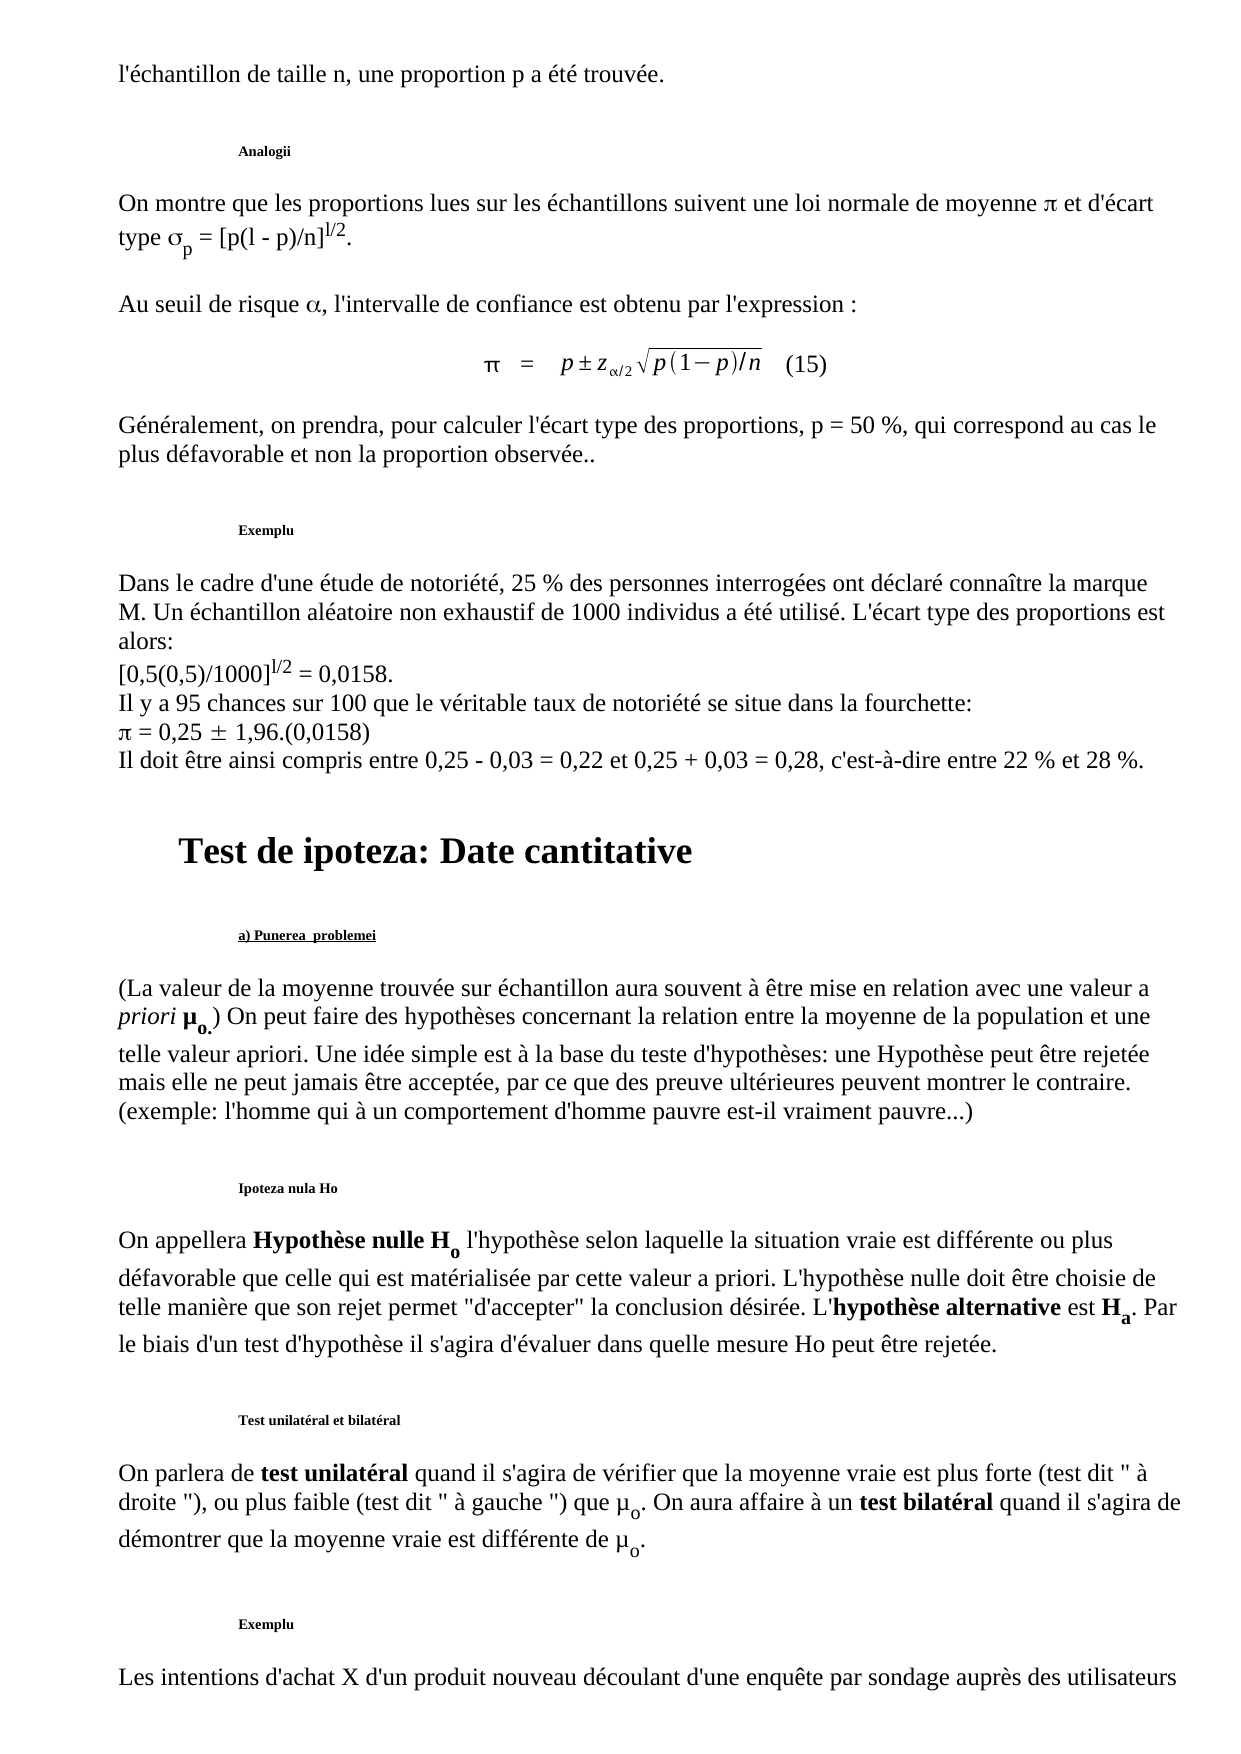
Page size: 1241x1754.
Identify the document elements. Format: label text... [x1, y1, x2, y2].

text On parlera de test unilatéral quand il s'agira de vérifier que la moyenne vraie est plus forte (test dit " à droite "), ou plus faible (test dit " à gauche ") que µo. On aura affaire à un test bilatéral quand il s'agira de démontrer que la moyenne vraie est différente de µo. [118, 1458, 1181, 1561]
text Dans le cadre d'une étude de notoriété, 25 % des personnes interrogées ont déclaré connaître la marque M. Un échantillon aléatoire non exhaustif de 1000 individus a été utilisé. L'écart type des proportions est alors: [0,5(0,5)/1000]l/2 = 0,0158. Il y a 95 chances sur 100 que le véritable taux de notoriété se situe dans la fourchette: p = 0,25 ± 1,96.(0,0158) Il doit être ainsi compris entre 0,25 - 0,03 = 0,22 et 0,25 + 0,03 = 0,28, c'est-à-dire entre 22 % et 28 %. [118, 568, 1181, 774]
subtitle a) Punerea problemei [118, 926, 1181, 943]
text Généralement, on prendra, pour calculer l'écart type des proportions, p = 50 %, qui correspond au cas le plus défavorable et non la proportion observée.. [118, 410, 1181, 468]
subtitle Exemplu [118, 522, 1181, 539]
subtitle Test de ipoteza: Date cantitative [118, 829, 1181, 872]
subtitle Ipoteza nula Ho [118, 1179, 1181, 1196]
text = (15) [118, 347, 1181, 381]
subtitle Analogii [118, 142, 1181, 159]
text (La valeur de la moyenne trouvée sur échantillon aura souvent à être mise en relation avec une valeur a priori µo.) On peut faire des hypothèses concernant la relation entre la moyenne de la population et une telle valeur apriori. Une idée simple est à la base du teste d'hypothèses: une Hypothèse peut être rejetée mais elle ne peut jamais être acceptée, par ce que des preuve ultérieures peuvent montrer le contraire. (exemple: l'homme qui à un comportement d'homme pauvre est-il vraiment pauvre...) [118, 973, 1181, 1125]
text On appellera Hypothèse nulle Ho l'hypothèse selon laquelle la situation vraie est différente ou plus défavorable que celle qui est matérialisée par cette valeur a priori. L'hypothèse nulle doit être choisie de telle manière que son rejet permet "d'accepter" la conclusion désirée. L'hypothèse alternative est Ha. Par le biais d'un test d'hypothèse il s'agira d'évaluer dans quelle mesure Ho peut être rejetée. [118, 1226, 1181, 1357]
text l'échantillon de taille n, une proportion p a été trouvée. [118, 59, 1181, 88]
subtitle Exemplu [118, 1616, 1181, 1633]
text On montre que les proportions lues sur les échantillons suivent une loi normale de moyenne p et d'écart type sp = [p(l - p)/n]l/2. [118, 188, 1181, 259]
text Au seuil de risque a, l'intervalle de confiance est obtenu par l'expression : [118, 289, 1181, 317]
text Les intentions d'achat X d'un produit nouveau découlant d'une enquête par sondage auprès des utilisateurs [118, 1662, 1181, 1691]
subtitle Test unilatéral et bilatéral [118, 1412, 1181, 1429]
